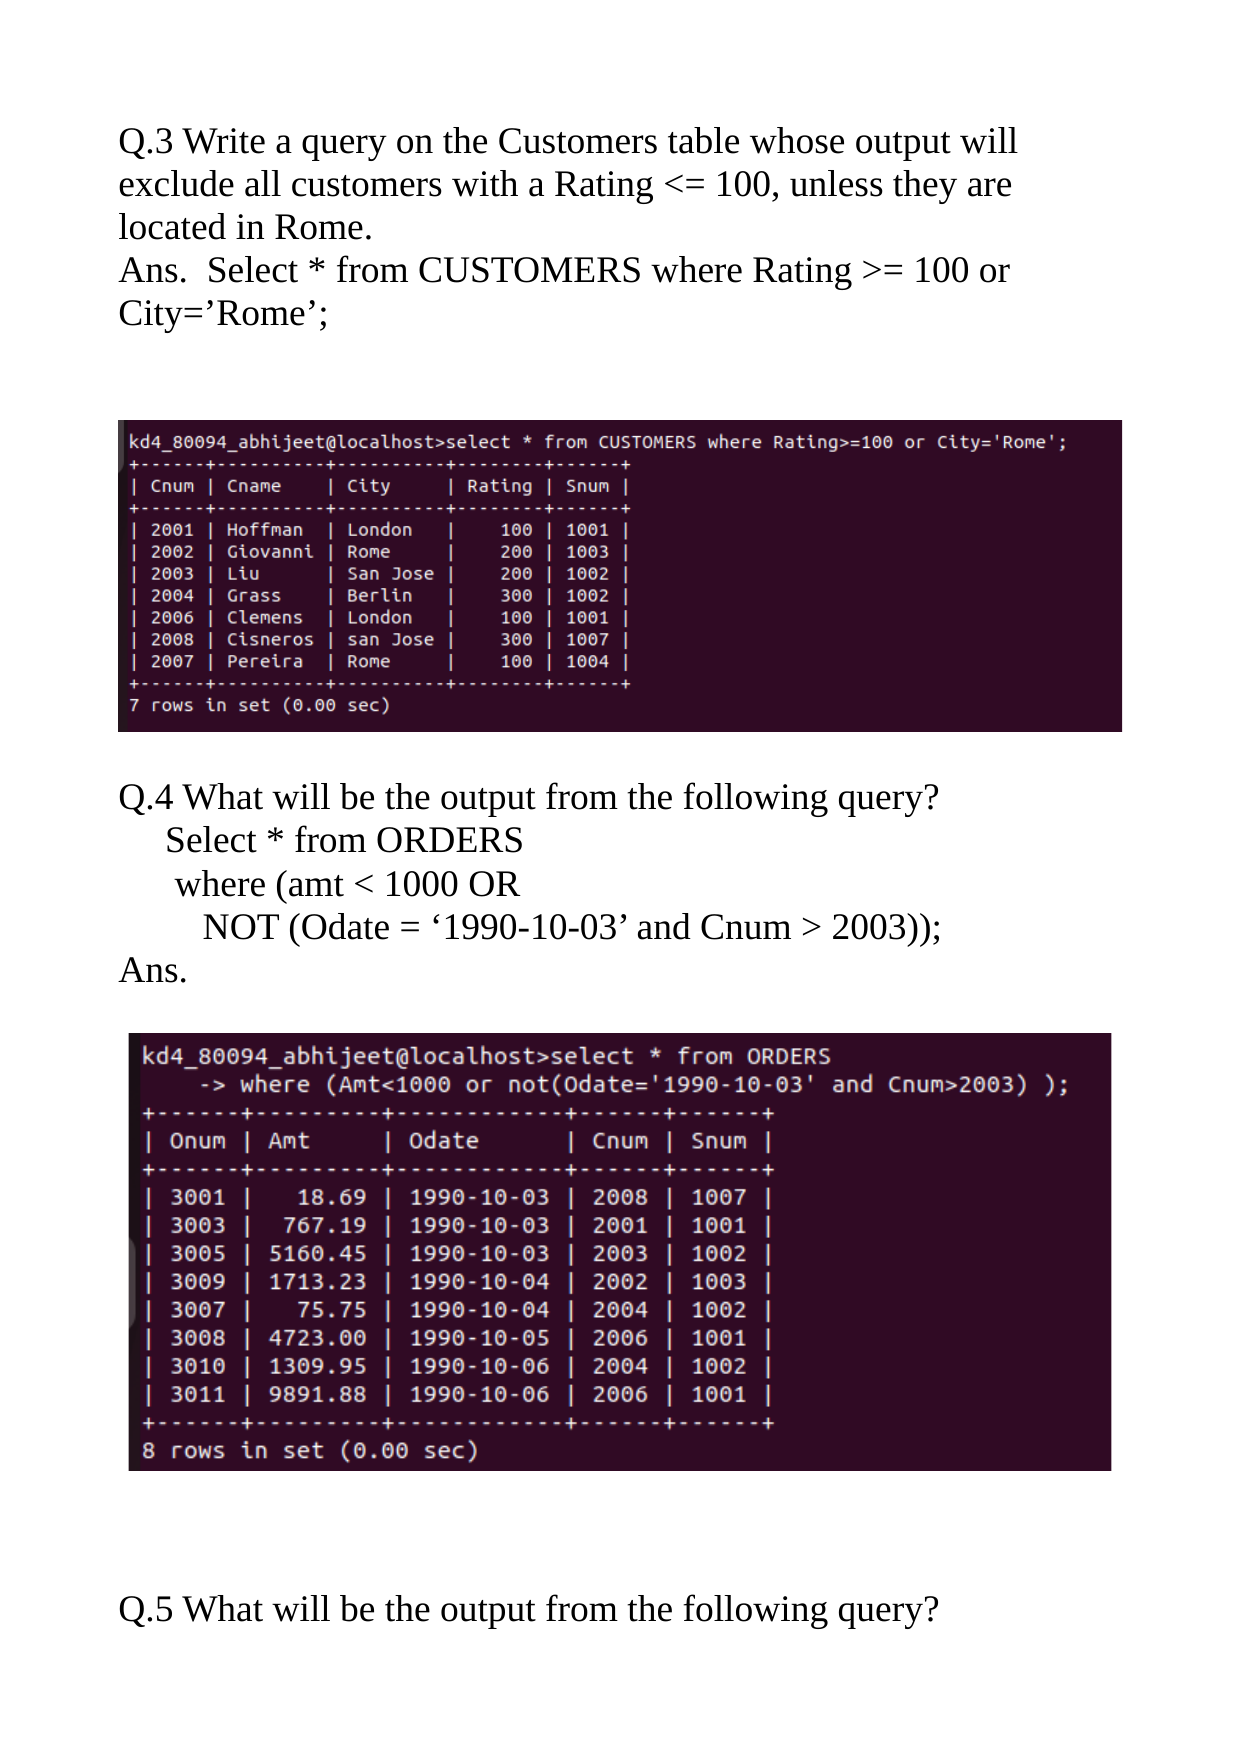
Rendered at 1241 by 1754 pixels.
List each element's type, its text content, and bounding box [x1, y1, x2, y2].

picture [118, 420, 1123, 732]
text Q.4 What will be the output from the following query? [118, 775, 1122, 818]
text Ans. Select * from CUSTOMERS where Rating >= 100 or City=’Rome’; [118, 247, 1122, 334]
text Select * from ORDERS [118, 818, 1122, 861]
text Q.5 What will be the output from the following query? [118, 1586, 1122, 1629]
text Q.3 Write a query on the Customers table whose output will exclude all customers with a Rating <= 100, unless they are located in Rome. [118, 118, 1122, 247]
picture [128, 1033, 1112, 1471]
text where (amt < 1000 OR [118, 861, 1122, 904]
text Ans. [118, 947, 1122, 990]
text NOT (Odate = ‘1990-10-03’ and Cnum > 2003)); [118, 904, 1122, 947]
